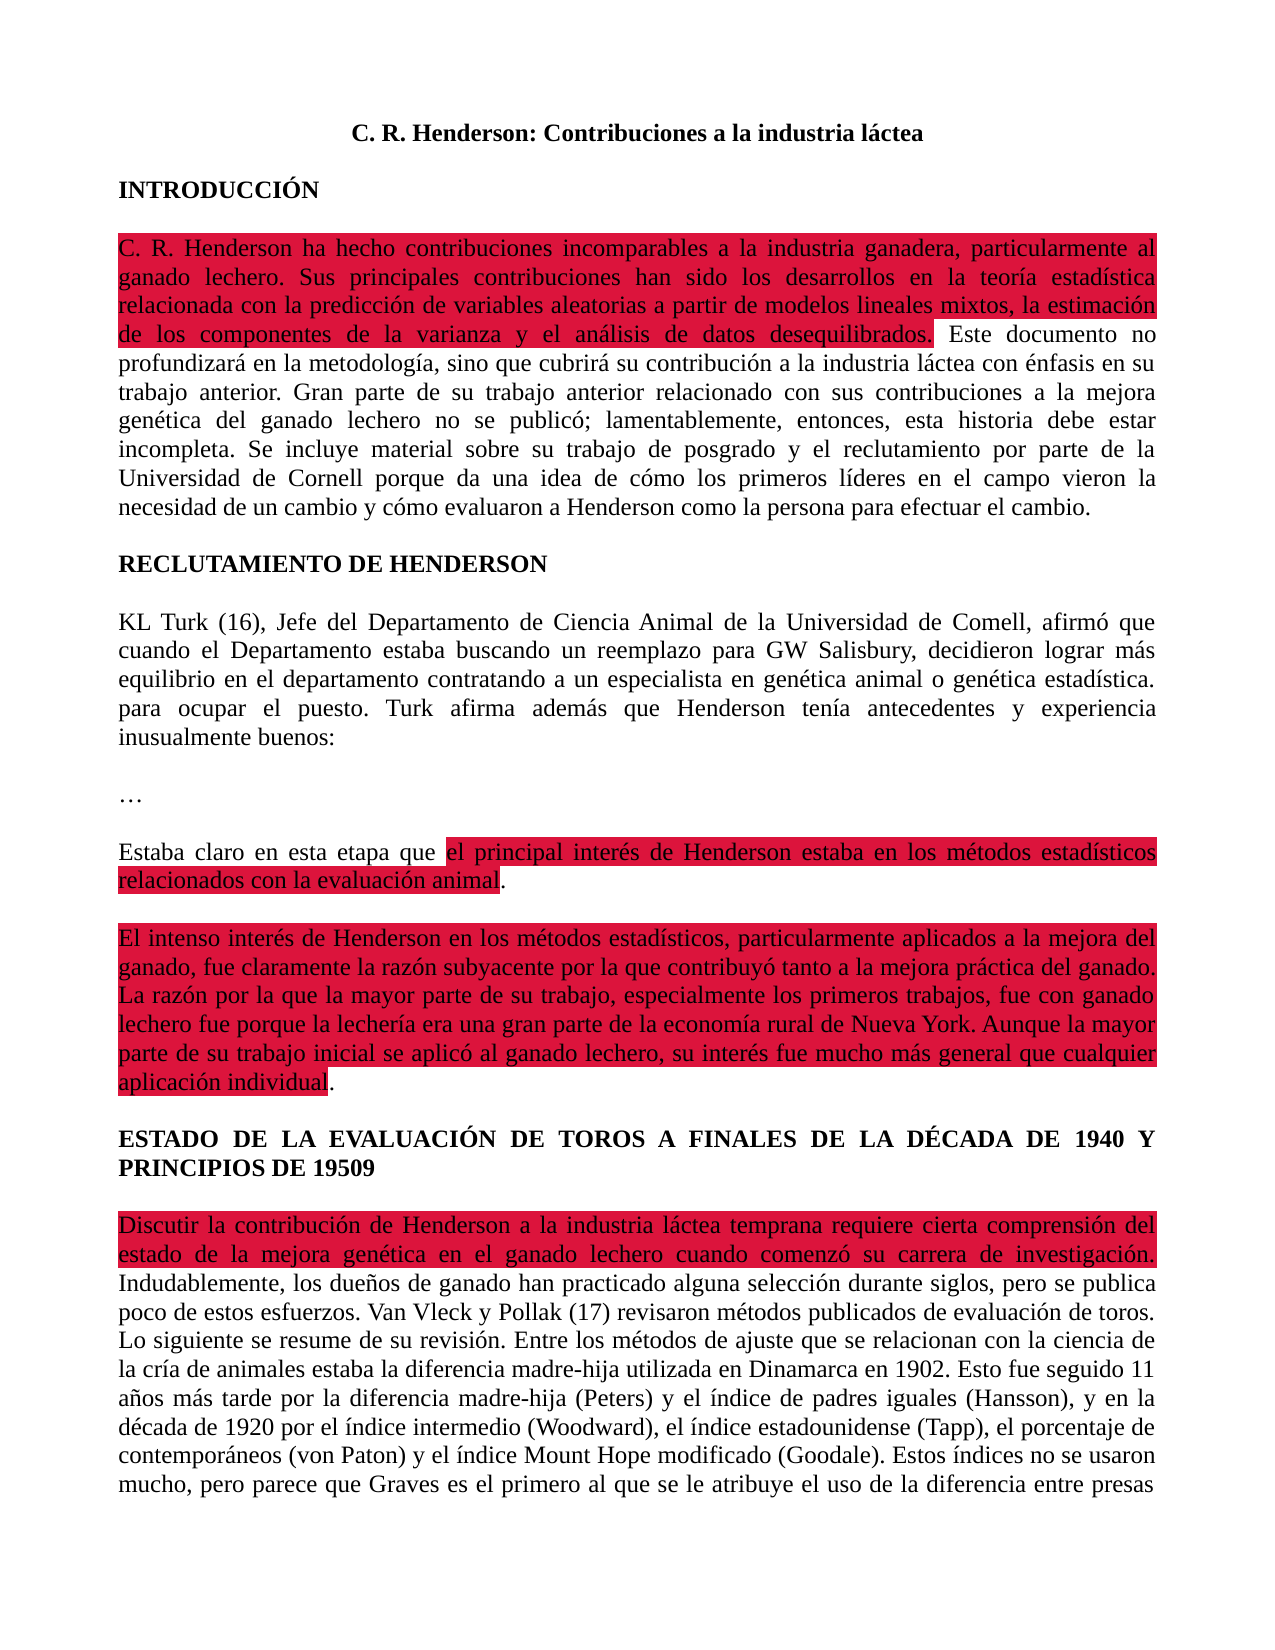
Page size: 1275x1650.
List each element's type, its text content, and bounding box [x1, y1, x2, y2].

text ESTADO DE LA EVALUACIÓN DE TOROS A FINALES DE LA DÉCADA DE 1940 Y PRINCIPIOS DE 19509 [118, 1124, 1157, 1182]
text RECLUTAMIENTO DE HENDERSON [118, 549, 1157, 578]
text KL Turk (16), Jefe del Departamento de Ciencia Animal de la Universidad de Comell, afirmó que cuando el Departamento estaba buscando un reemplazo para GW Salisbury, decidieron lograr más equilibrio en el departamento contratando a un especialista en genética animal o genética estadística. para ocupar el puesto. Turk afirma además que Henderson tenía antecedentes y experiencia inusualmente buenos: [118, 607, 1157, 751]
text Estaba claro en esta etapa que el principal interés de Henderson estaba en los métodos estadísticos relacionados con la evaluación animal. [118, 837, 1157, 894]
text INTRODUCCIÓN [118, 176, 1157, 204]
text Discutir la contribución de Henderson a la industria láctea temprana requiere cierta comprensión del estado de la mejora genética en el ganado lechero cuando comenzó su carrera de investigación. Indudablemente, los dueños de ganado han practicado alguna selección durante siglos, pero se publica poco de estos esfuerzos. Van Vleck y Pollak (17) revisaron métodos publicados de evaluación de toros. Lo siguiente se resume de su revisión. Entre los métodos de ajuste que se relacionan con la ciencia de la cría de animales estaba la diferencia madre-hija utilizada en Dinamarca en 1902. Esto fue seguido 11 años más tarde por la diferencia madre-hija (Peters) y el índice de padres iguales (Hansson), y en la década de 1920 por el índice intermedio (Woodward), el índice estadounidense (Tapp), el porcentaje de contemporáneos (von Paton) y el índice Mount Hope modificado (Goodale). Estos índices no se usaron mucho, pero parece que Graves es el primero al que se le atribuye el uso de la diferencia entre presas [118, 1211, 1157, 1498]
text … [118, 779, 1157, 808]
text El intenso interés de Henderson en los métodos estadísticos, particularmente aplicados a la mejora del ganado, fue claramente la razón subyacente por la que contribuyó tanto a la mejora práctica del ganado. La razón por la que la mayor parte de su trabajo, especialmente los primeros trabajos, fue con ganado lechero fue porque la lechería era una gran parte de la economía rural de Nueva York. Aunque la mayor parte de su trabajo inicial se aplicó al ganado lechero, su interés fue mucho más general que cualquier aplicación individual. [118, 923, 1157, 1096]
text C. R. Henderson ha hecho contribuciones incomparables a la industria ganadera, particularmente al ganado lechero. Sus principales contribuciones han sido los desarrollos en la teoría estadística relacionada con la predicción de variables aleatorias a partir de modelos lineales mixtos, la estimación de los componentes de la varianza y el análisis de datos desequilibrados. Este documento no profundizará en la metodología, sino que cubrirá su contribución a la industria láctea con énfasis en su trabajo anterior. Gran parte de su trabajo anterior relacionado con sus contribuciones a la mejora genética del ganado lechero no se publicó; lamentablemente, entonces, esta historia debe estar incompleta. Se incluye material sobre su trabajo de posgrado y el reclutamiento por parte de la Universidad de Cornell porque da una idea de cómo los primeros líderes en el campo vieron la necesidad de un cambio y cómo evaluaron a Henderson como la persona para efectuar el cambio. [118, 233, 1157, 521]
text C. R. Henderson: Contribuciones a la industria láctea [118, 118, 1157, 147]
